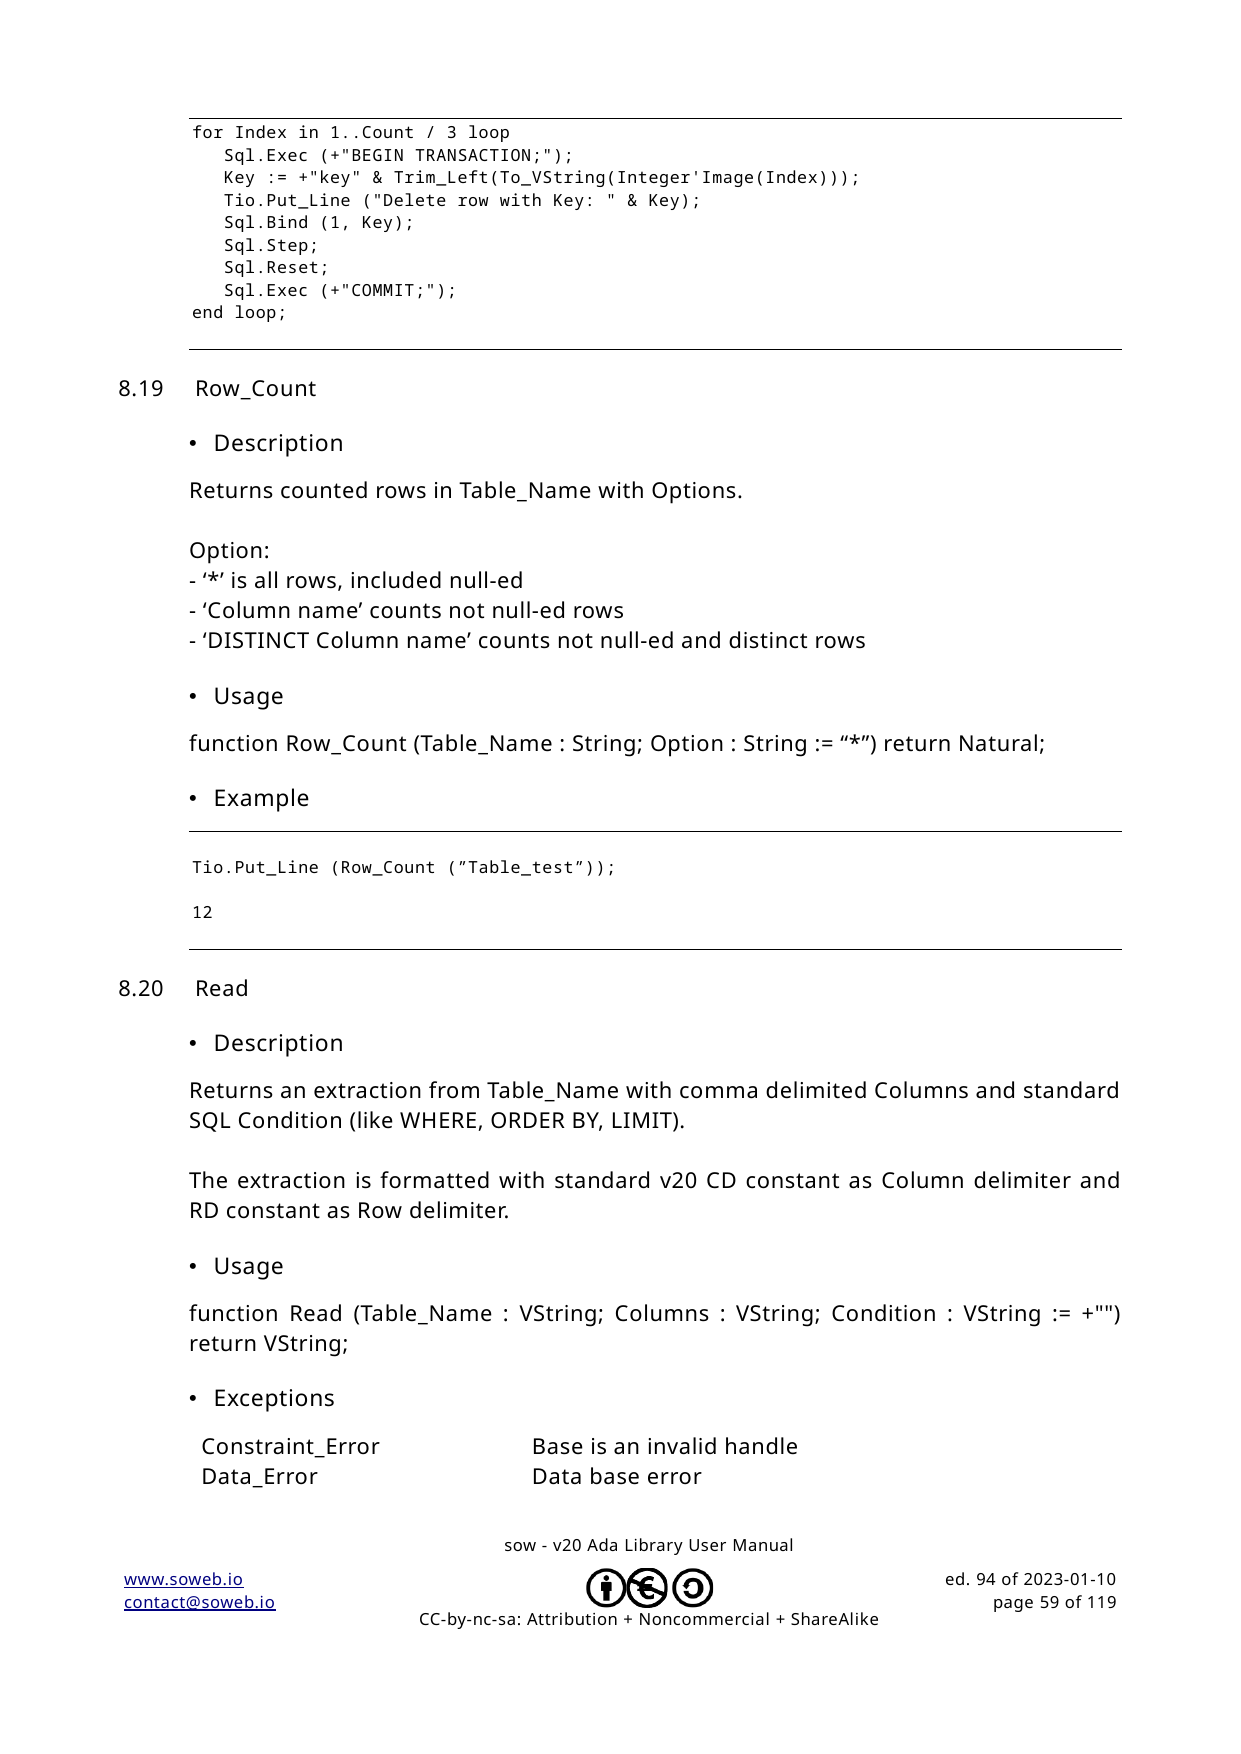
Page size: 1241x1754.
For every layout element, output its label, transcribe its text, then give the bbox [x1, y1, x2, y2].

list Sql.Reset; [189, 253, 1122, 276]
text Option: [189, 535, 1122, 565]
text - ‘Column name’ counts not null-ed rows [189, 595, 1122, 625]
list Key := +"key" & Trim_Left(To_VString(Integer'Image(Index))); [189, 163, 1122, 186]
text function Read (Table_Name : VString; Columns : VString; Condition : VString := +"") return VString; [189, 1298, 1122, 1358]
subtitle Example [189, 782, 1122, 813]
list Sql.Exec (+"COMMIT;"); [189, 276, 1122, 298]
list Sql.Bind (1, Key); [189, 208, 1122, 231]
text function Row_Count (Table_Name : String; Option : String := “*”) return Natural; [189, 728, 1122, 758]
text - ‘DISTINCT Column name’ counts not null-ed and distinct rows [189, 625, 1122, 655]
text The extraction is formatted with standard v20 CD constant as Column delimiter and RD constant as Row delimiter. [189, 1165, 1122, 1225]
subtitle Description [189, 1026, 1122, 1058]
subtitle Row_Count [118, 373, 1122, 403]
subtitle Usage [189, 1249, 1122, 1280]
subtitle Read [118, 973, 1122, 1003]
list end loop; [189, 298, 1122, 349]
subtitle Usage [189, 679, 1122, 710]
text Returns counted rows in Table_Name with Options. [189, 475, 1122, 505]
list Sql.Exec (+"BEGIN TRANSACTION;"); [189, 141, 1122, 163]
picture [672, 1568, 714, 1608]
text Constraint_Error Base is an invalid handle [189, 1431, 1122, 1461]
subtitle Description [189, 426, 1122, 458]
picture [585, 1568, 668, 1608]
text Data_Error Data base error [189, 1461, 1122, 1491]
list Tio.Put_Line ("Delete row with Key: " & Key); [189, 186, 1122, 208]
list Tio.Put_Line (Row_Count (”Table_test”)); 12 [189, 853, 1122, 949]
subtitle Exceptions [189, 1382, 1122, 1413]
text Returns an extraction from Table_Name with comma delimited Columns and standard SQL Condition (like WHERE, ORDER BY, LIMIT). [189, 1075, 1122, 1135]
list for Index in 1..Count / 3 loop [189, 119, 1122, 141]
text - ‘*’ is all rows, included null-ed [189, 565, 1122, 595]
list Sql.Step; [189, 231, 1122, 253]
